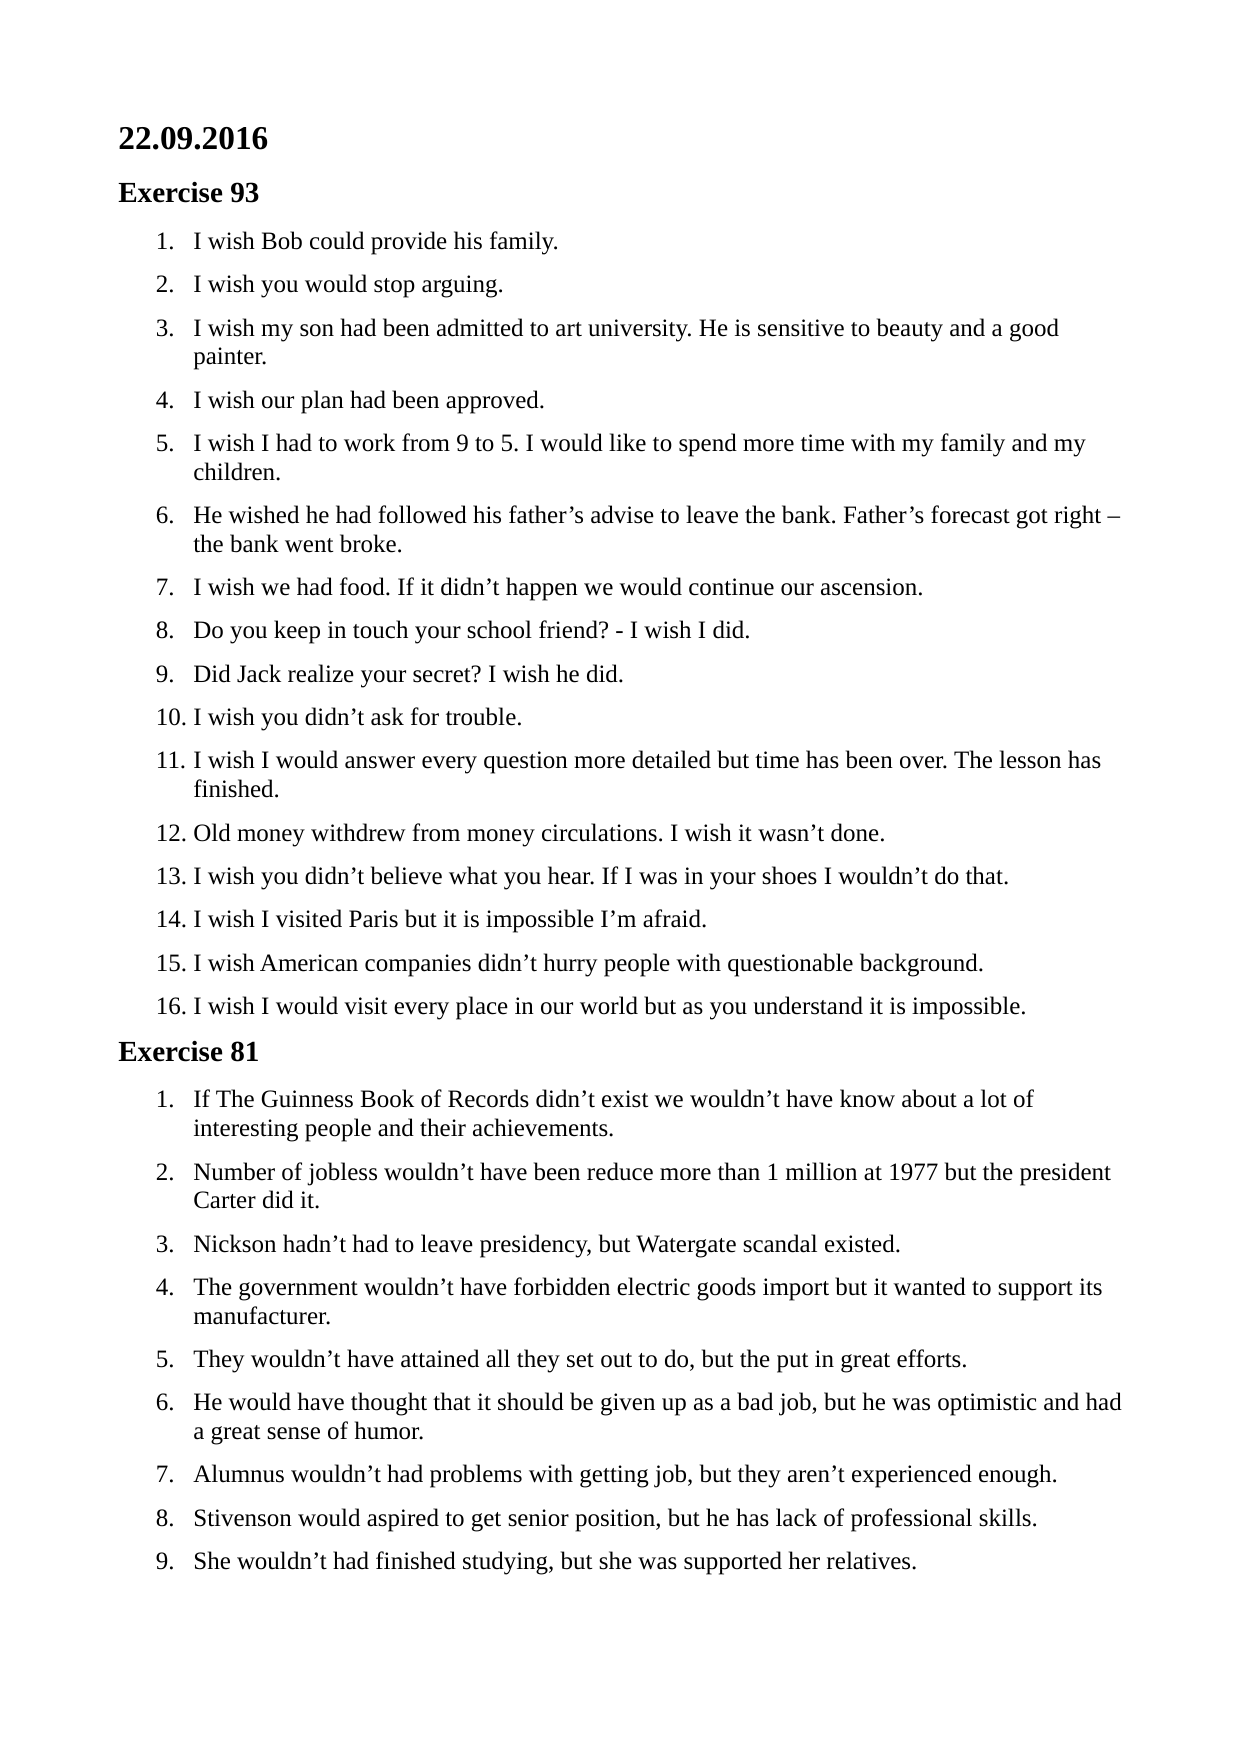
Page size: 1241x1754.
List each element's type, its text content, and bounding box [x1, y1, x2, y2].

list I wish you didn’t believe what you hear. If I was in your shoes I wouldn’t do that. [156, 861, 1122, 890]
list I wish American companies didn’t hurry people with questionable background. [156, 948, 1122, 976]
list I wish I would visit every place in our world but as you understand it is impossible. [156, 991, 1122, 1020]
list They wouldn’t have attained all they set out to do, but the put in great efforts. [156, 1344, 1122, 1373]
list Number of jobless wouldn’t have been reduce more than 1 million at 1977 but the president Carter did it. [156, 1157, 1122, 1214]
list I wish my son had been admitted to art university. He is sensitive to beauty and a good painter. [156, 313, 1122, 370]
list Alumnus wouldn’t had problems with getting job, but they aren’t experienced enough. [156, 1459, 1122, 1488]
list I wish I had to work from 9 to 5. I would like to spend more time with my family and my children. [156, 428, 1122, 486]
list Do you keep in touch your school friend? - I wish I did. [156, 616, 1122, 644]
list I wish you would stop arguing. [156, 269, 1122, 298]
list I wish I would answer every question more detailed but time has been over. The lesson has finished. [156, 746, 1122, 803]
list I wish I visited Paris but it is impossible I’m afraid. [156, 904, 1122, 933]
list I wish you didn’t ask for trouble. [156, 702, 1122, 731]
list Old money withdrew from money circulations. I wish it wasn’t done. [156, 818, 1122, 846]
list Nickson hadn’t had to leave presidency, but Watergate scandal existed. [156, 1229, 1122, 1257]
list He wished he had followed his father’s advise to leave the bank. Father’s forecast got right – the bank went broke. [156, 500, 1122, 558]
subtitle Exercise 93 [118, 176, 1122, 209]
list If The Guinness Book of Records didn’t exist we wouldn’t have know about a lot of interesting people and their achievements. [156, 1084, 1122, 1142]
list She wouldn’t had finished studying, but she was supported her relatives. [156, 1546, 1122, 1575]
list Stivenson would aspired to get senior position, but he has lack of professional skills. [156, 1503, 1122, 1532]
list I wish our plan had been approved. [156, 385, 1122, 413]
list I wish we had food. If it didn’t happen we would continue our ascension. [156, 572, 1122, 601]
list Did Jack realize your secret? I wish he did. [156, 659, 1122, 688]
subtitle 22.09.2016 [118, 118, 1122, 156]
list The government wouldn’t have forbidden electric goods import but it wanted to support its manufacturer. [156, 1272, 1122, 1329]
subtitle Exercise 81 [118, 1034, 1122, 1068]
list He would have thought that it should be given up as a bad job, but he was optimistic and had a great sense of humor. [156, 1387, 1122, 1445]
list I wish Bob could provide his family. [156, 226, 1122, 255]
